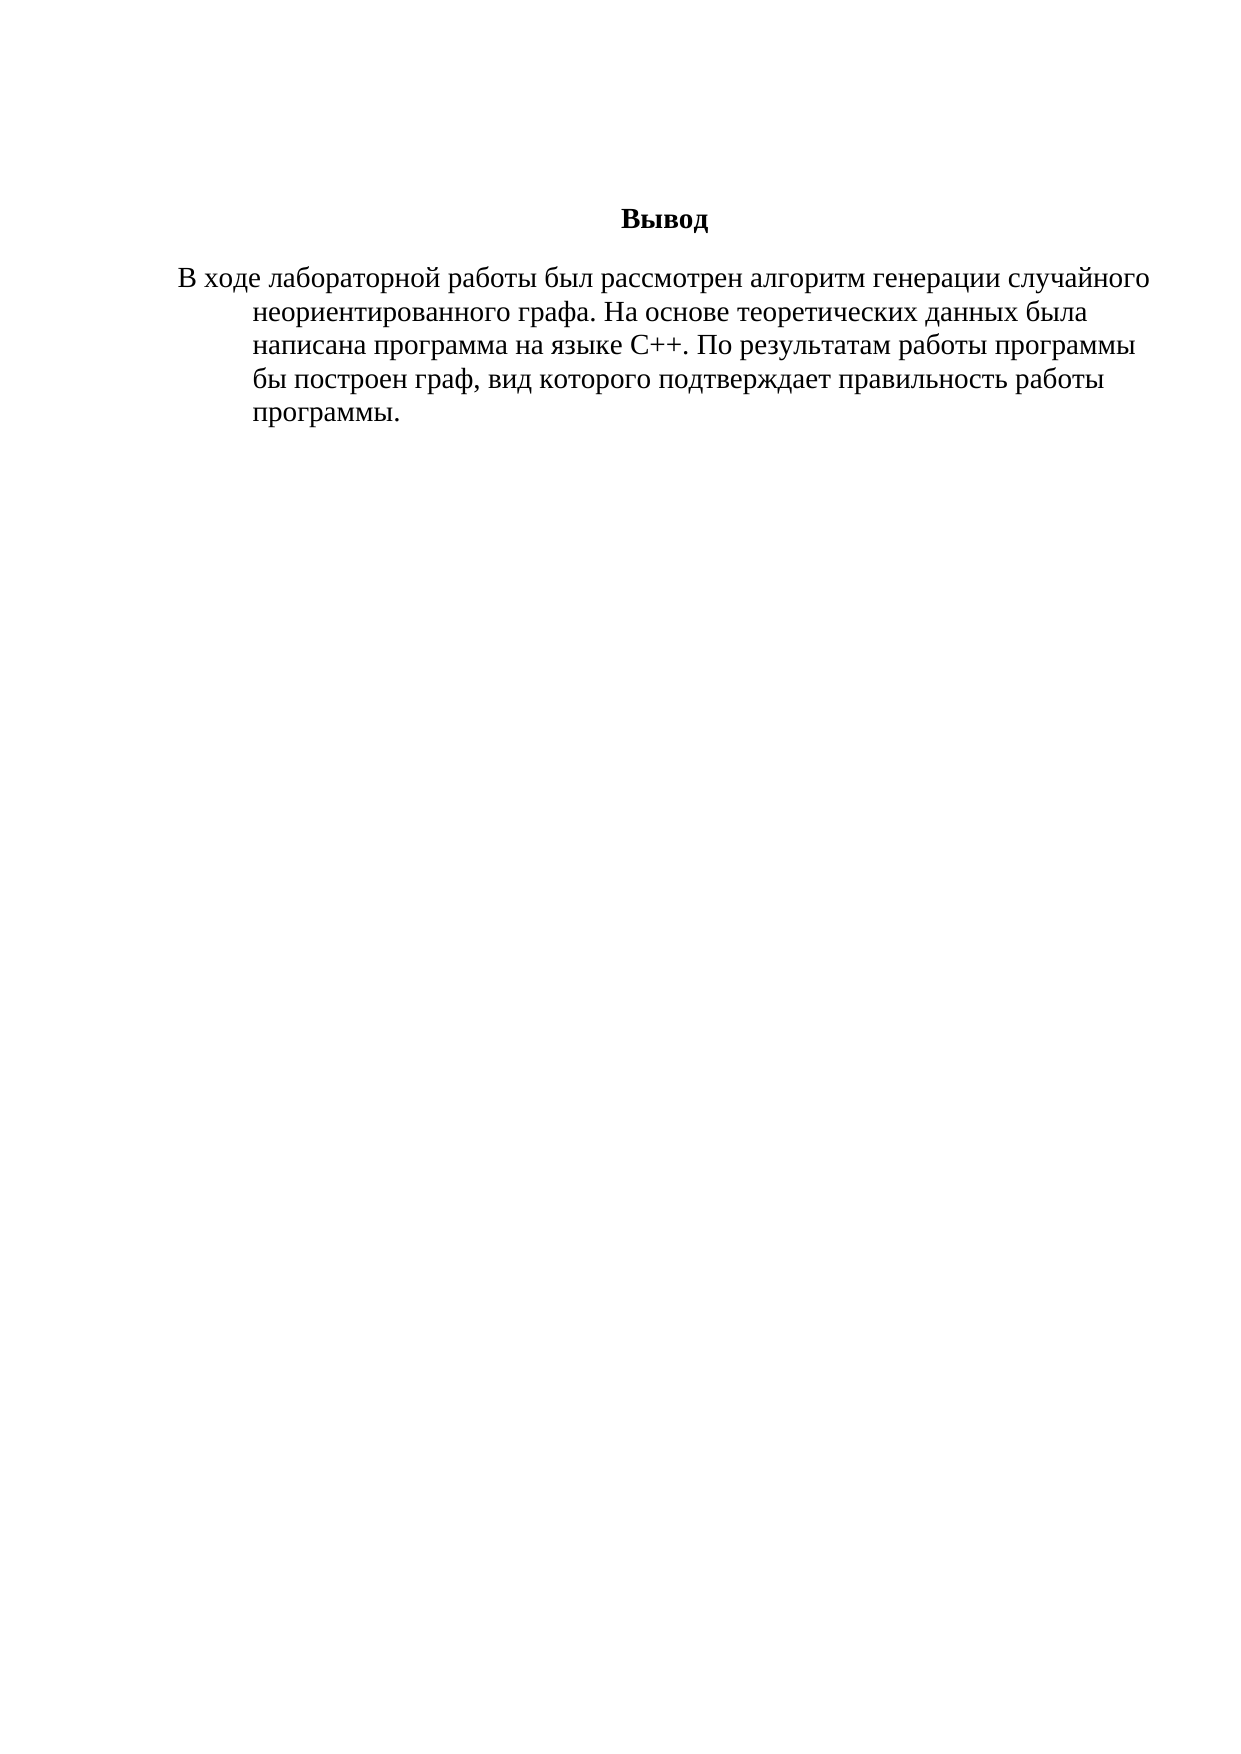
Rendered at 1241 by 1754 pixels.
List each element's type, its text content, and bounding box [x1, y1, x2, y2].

subtitle Вывод [177, 202, 1152, 235]
subtitle В ходе лабораторной работы был рассмотрен алгоритм генерации случайного неориентированного графа. На основе теоретических данных была написана программа на языке C++. По результатам работы программы бы построен граф, вид которого подтверждает правильность работы программы. [177, 260, 1152, 428]
